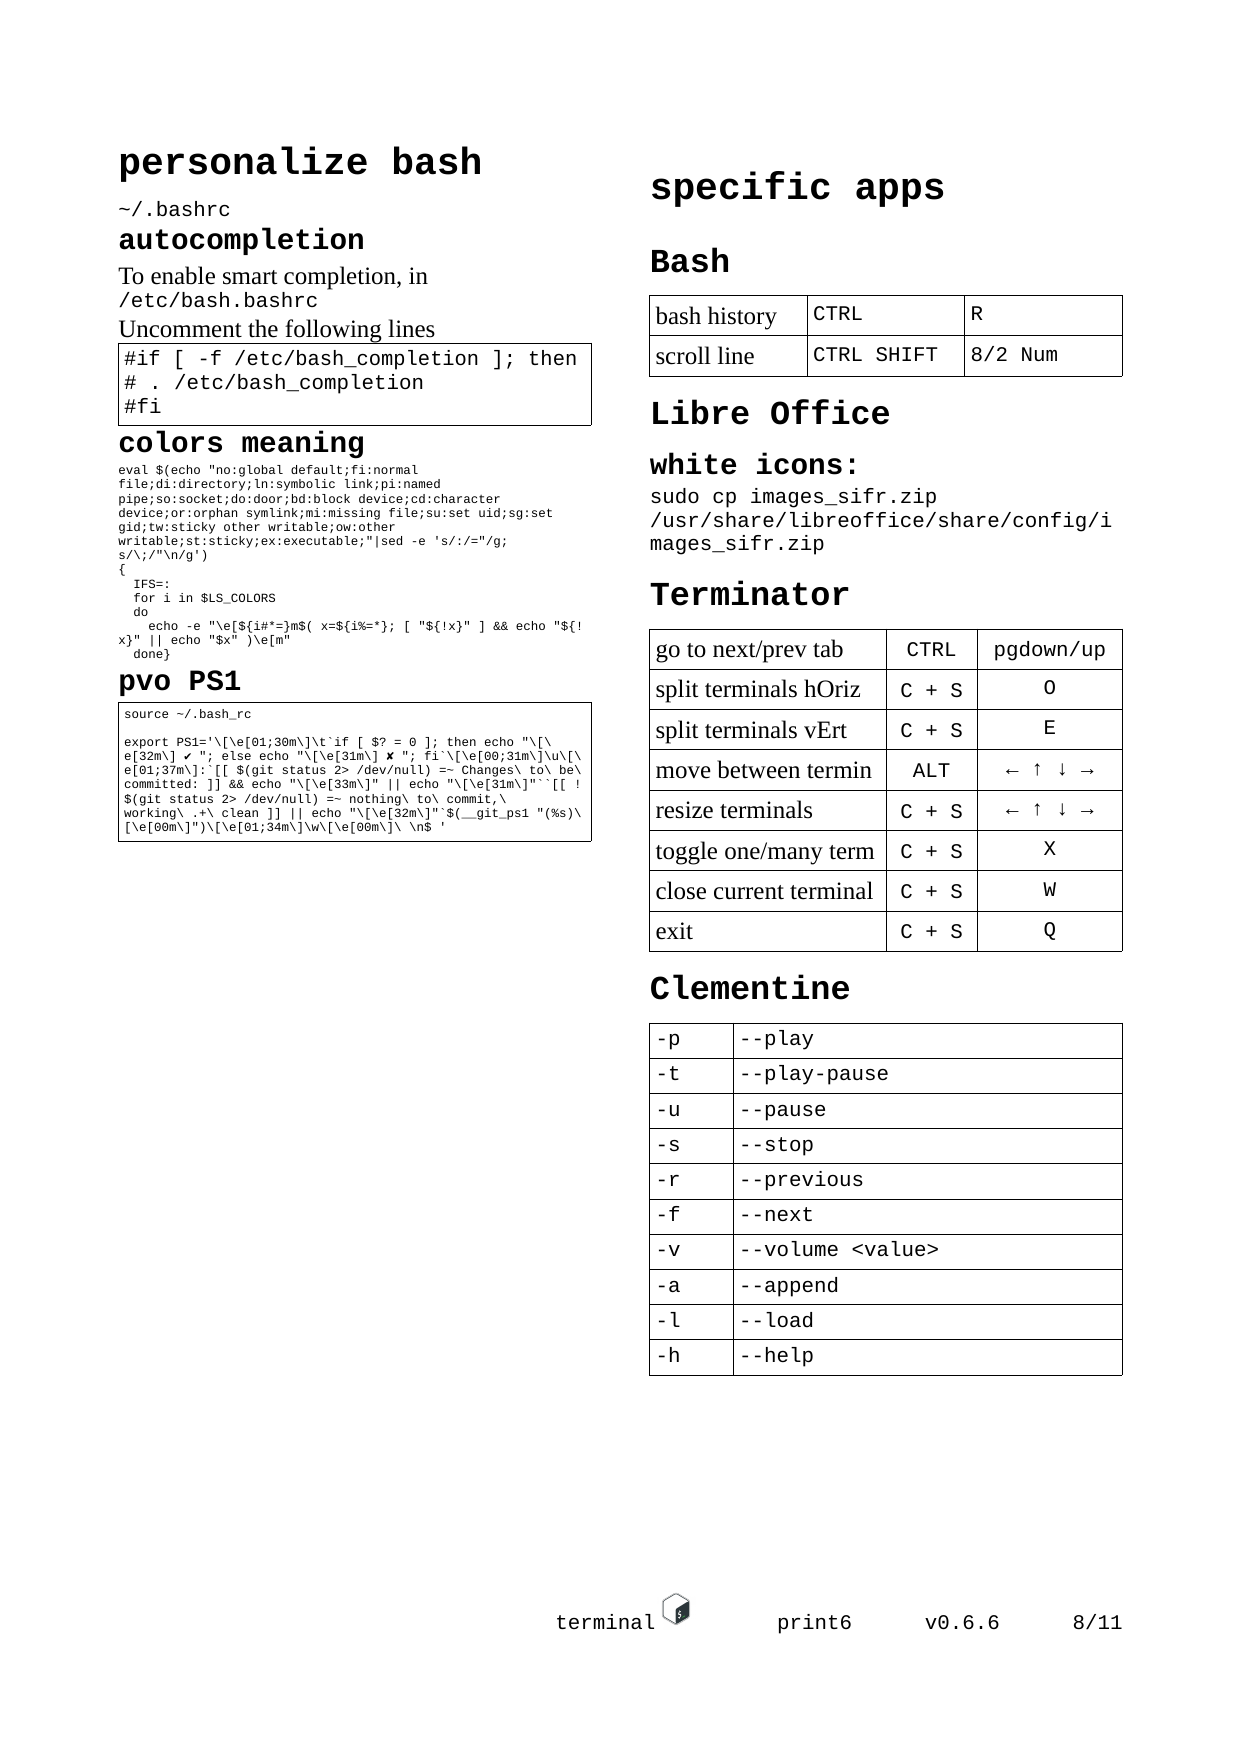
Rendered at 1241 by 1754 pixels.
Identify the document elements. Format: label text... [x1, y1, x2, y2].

table_header pgdown/up [978, 630, 1122, 669]
table_cell C + S [887, 791, 977, 830]
table_cell --next [734, 1200, 1122, 1234]
table_header CTRL [808, 296, 964, 335]
table_cell split terminals hOriz [650, 670, 886, 709]
text do [118, 606, 591, 620]
table_cell toggle one/many term [650, 831, 886, 870]
text sudo cp images_sifr.zip /usr/share/libreoffice/share/config/images_sifr.zip [649, 486, 1122, 557]
table_cell C + S [887, 912, 977, 951]
subtitle pvo PS1 [118, 666, 591, 699]
table_cell CTRL SHIFT [808, 336, 964, 376]
subtitle Libre Office [649, 396, 1122, 434]
table_cell W [978, 871, 1122, 911]
table_header source ~/.bash_rc export PS1='\[\e[01;30m\]\t`if [ $? = 0 ]; then echo "\[\e[32m\] ✔ "; else echo "\[\e[31m\] ✘ "; fi`\[\e[00;31m\]\u\[\e[01;37m\]:`[[ $(git status 2> /dev/null) =~ Changes\ to\ be\ committed: ]] && echo "\[\e[33m\]" || echo "\[\e[31m\]"``[[ ! $(git status 2> /dev/null) =~ nothing\ to\ commit,\ working\ .+\ clean ]] || echo "\[\e[32m\]"`$(__git_ps1 "(%s)\[\e[00m\]")\[\e[01;34m\]\w\[\e[00m\]\ \n$ ' [119, 703, 591, 841]
table_cell --stop [734, 1129, 1122, 1163]
table_cell --append [734, 1270, 1122, 1304]
table_cell C + S [887, 871, 977, 911]
subtitle Terminator [649, 578, 1122, 616]
subtitle Bash [649, 244, 1122, 282]
table_cell C + S [887, 670, 977, 709]
table_cell -v [650, 1235, 733, 1269]
subtitle white icons: [649, 450, 1122, 483]
table_cell -r [650, 1164, 733, 1198]
table_cell close current terminal [650, 871, 886, 911]
table_cell C + S [887, 710, 977, 749]
text done} [118, 648, 591, 663]
table_cell Q [978, 912, 1122, 951]
table_cell -s [650, 1129, 733, 1163]
picture [655, 1588, 697, 1630]
subtitle autocompletion [118, 225, 591, 258]
table_cell ← ↑ ↓ → [978, 791, 1122, 830]
table_header R [965, 296, 1122, 335]
table_cell C + S [887, 831, 977, 870]
text IFS=: [118, 578, 591, 592]
table_cell --pause [734, 1094, 1122, 1128]
text Uncomment the following lines [118, 314, 591, 342]
text /etc/bash.bashrc [118, 290, 591, 314]
table_header --play [734, 1024, 1122, 1058]
table_cell ← ↑ ↓ → [978, 750, 1122, 790]
table_cell 8/2 Num [965, 336, 1122, 376]
table_cell -h [650, 1340, 733, 1374]
table_cell -t [650, 1059, 733, 1093]
table_cell --load [734, 1305, 1122, 1339]
table_cell O [978, 670, 1122, 709]
table_header -p [650, 1024, 733, 1058]
text eval $(echo "no:global default;fi:normal file;di:directory;ln:symbolic link;pi:named pipe;so:socket;do:door;bd:block device;cd:character device;or:orphan symlink;mi:missing file;su:set uid;sg:set gid;tw:sticky other writable;ow:other writable;st:sticky;ex:executable;"|sed -e 's/:/="/g; s/\;/"\n/g') [118, 464, 591, 563]
table_cell --volume <value> [734, 1235, 1122, 1269]
subtitle colors meaning [118, 428, 591, 461]
table_cell X [978, 831, 1122, 870]
table_cell split terminals vErt [650, 710, 886, 749]
subtitle personalize bash [118, 143, 591, 186]
table_cell --previous [734, 1164, 1122, 1198]
table_cell --play-pause [734, 1059, 1122, 1093]
table_cell move between termin [650, 750, 886, 790]
table_cell ALT [887, 750, 977, 790]
table_cell resize terminals [650, 791, 886, 830]
table_cell E [978, 710, 1122, 749]
text { [118, 563, 591, 578]
table_cell -l [650, 1305, 733, 1339]
text ~/.bashrc [118, 198, 591, 222]
table_header CTRL [887, 630, 977, 669]
table_header #if [ -f /etc/bash_completion ]; then # . /etc/bash_completion #fi [119, 344, 591, 425]
text echo -e "\e[${i#*=}m$( x=${i%=*}; [ "${!x}" ] && echo "${!x}" || echo "$x" )\e[m" [118, 620, 591, 648]
table_cell exit [650, 912, 886, 951]
subtitle Clementine [649, 972, 1122, 1010]
subtitle specific apps [649, 168, 1122, 211]
table_cell -u [650, 1094, 733, 1128]
text To enable smart completion, in [118, 261, 591, 290]
table_cell scroll line [650, 336, 807, 376]
table_header go to next/prev tab [650, 630, 886, 669]
table_cell --help [734, 1340, 1122, 1374]
table_cell -a [650, 1270, 733, 1304]
table_cell -f [650, 1200, 733, 1234]
table_header bash history [650, 296, 807, 335]
text for i in $LS_COLORS [118, 592, 591, 606]
